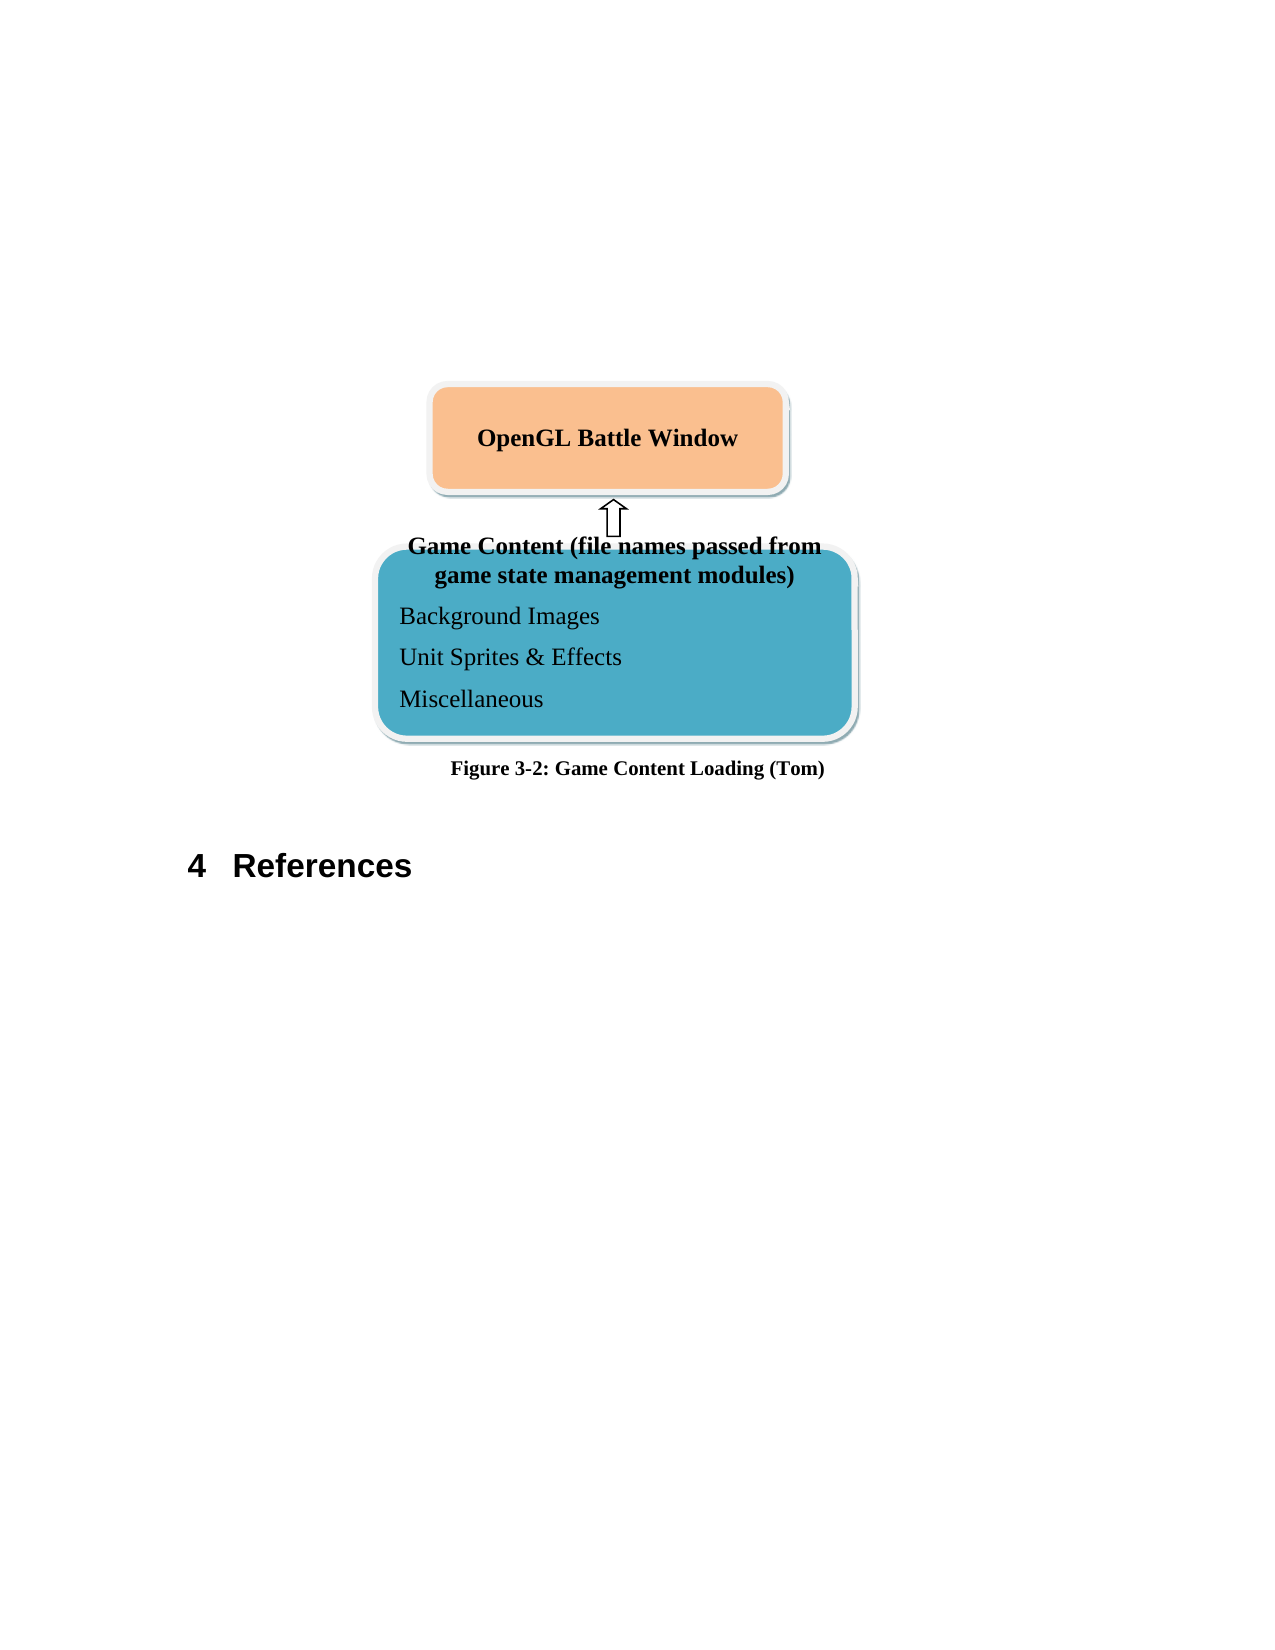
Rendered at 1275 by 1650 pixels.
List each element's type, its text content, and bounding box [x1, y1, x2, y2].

text Figure 3‑2: Game Content Loading (Tom) [187, 756, 1087, 780]
subtitle References [187, 847, 1087, 885]
